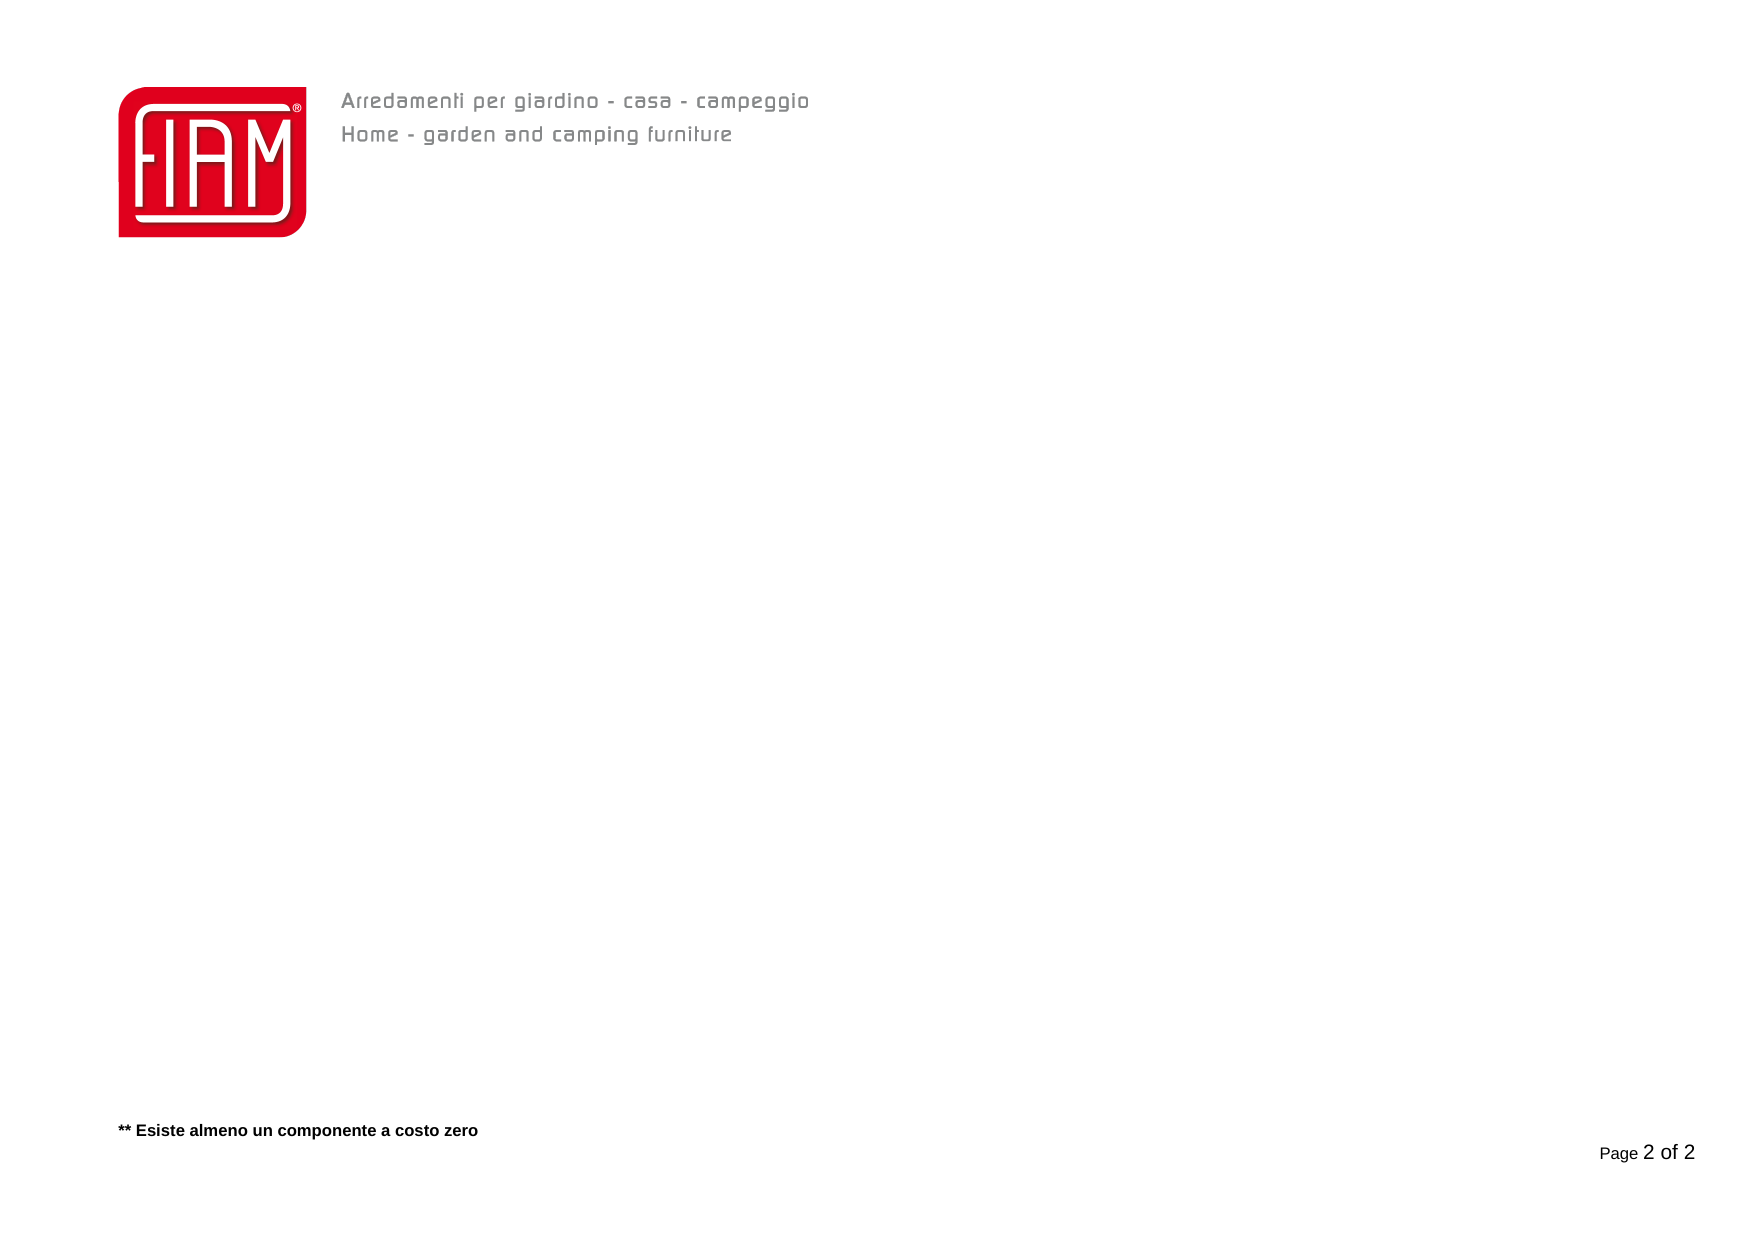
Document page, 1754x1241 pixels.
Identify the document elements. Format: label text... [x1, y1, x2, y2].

picture [118, 87, 812, 242]
text </if> [118, 302, 1695, 325]
text </for> [118, 326, 1695, 348]
